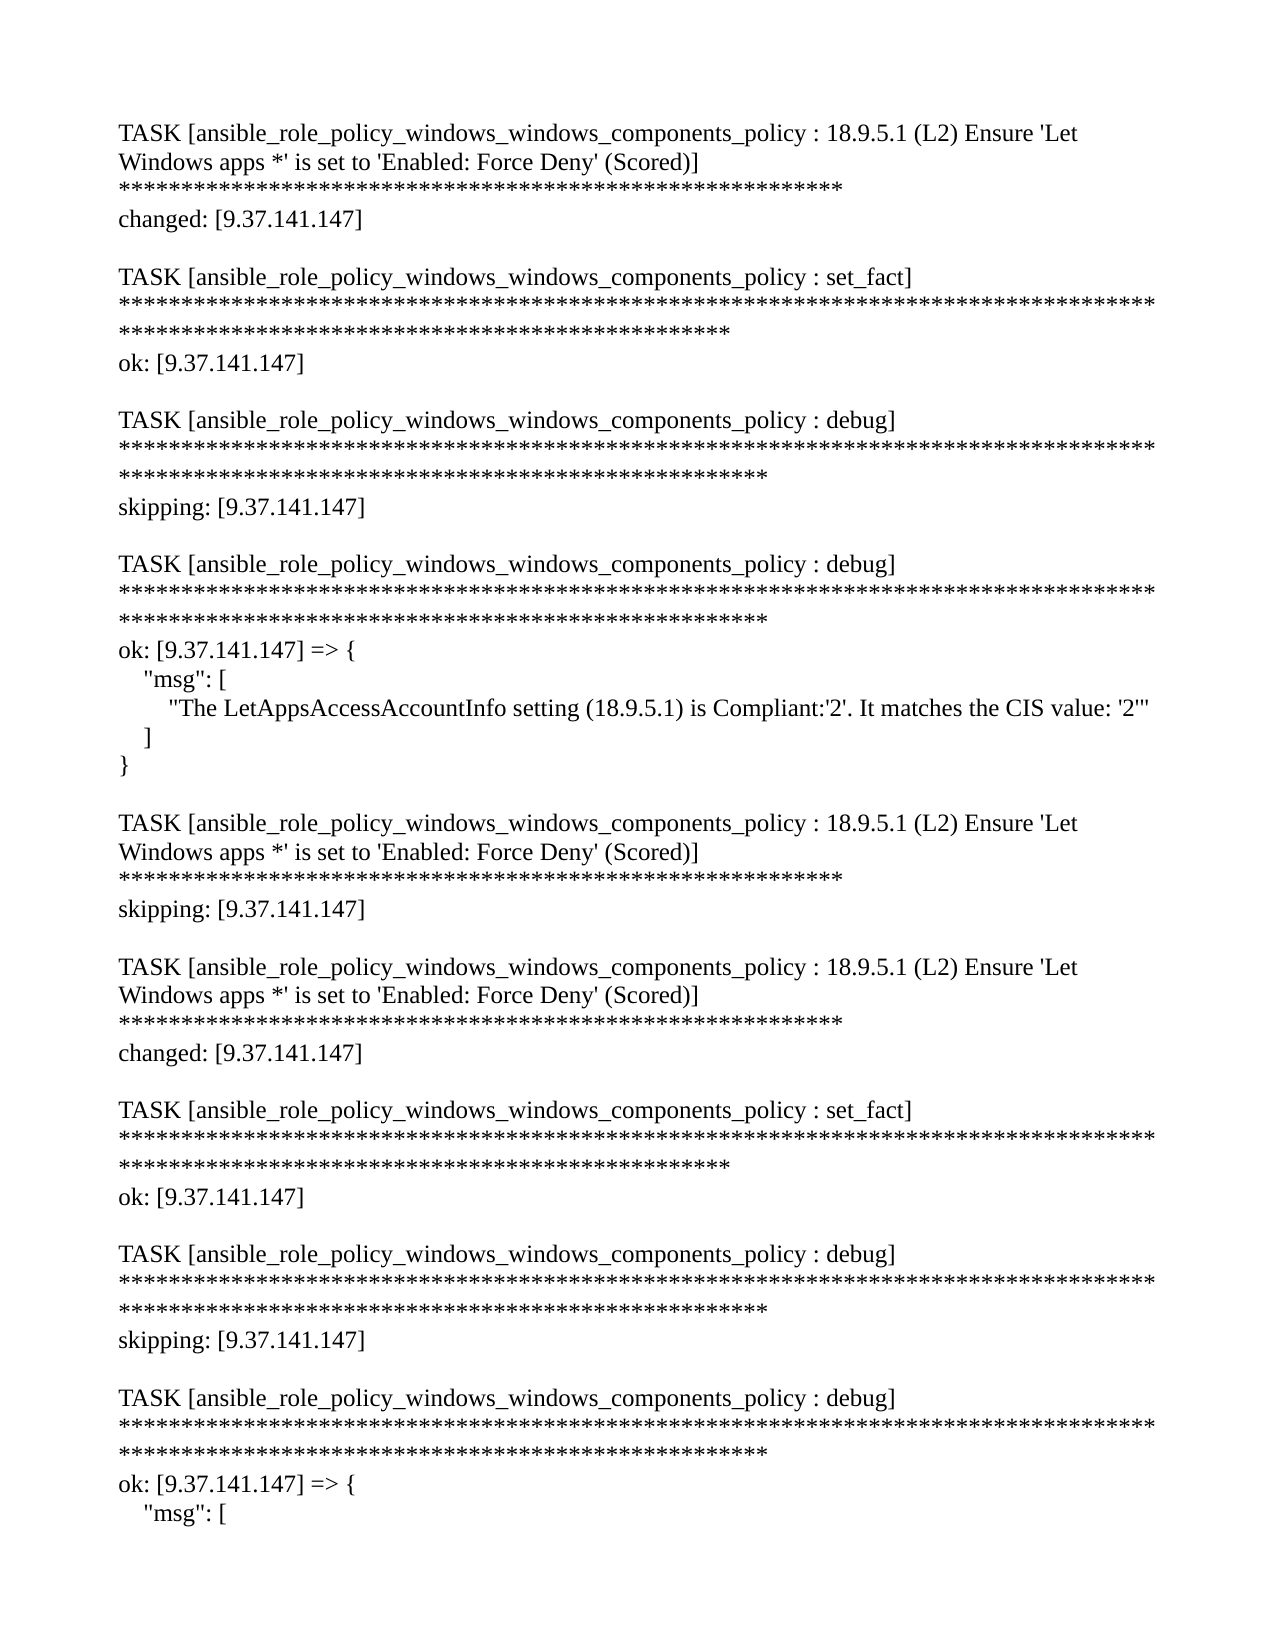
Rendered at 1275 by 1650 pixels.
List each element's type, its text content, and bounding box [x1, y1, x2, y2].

text skipping: [9.37.141.147] [118, 894, 1157, 923]
text "msg": [ [118, 664, 1157, 693]
text TASK [ansible_role_policy_windows_windows_components_policy : debug] *************************************************************************************************************************************** [118, 549, 1157, 636]
text TASK [ansible_role_policy_windows_windows_components_policy : debug] *************************************************************************************************************************************** [118, 1383, 1157, 1469]
text changed: [9.37.141.147] [118, 1038, 1157, 1067]
text TASK [ansible_role_policy_windows_windows_components_policy : debug] *************************************************************************************************************************************** [118, 406, 1157, 492]
text TASK [ansible_role_policy_windows_windows_components_policy : set_fact] ************************************************************************************************************************************ [118, 262, 1157, 348]
text ok: [9.37.141.147] [118, 348, 1157, 377]
text "msg": [ [118, 1498, 1157, 1527]
text ok: [9.37.141.147] => { [118, 1469, 1157, 1498]
text TASK [ansible_role_policy_windows_windows_components_policy : 18.9.5.1 (L2) Ensure 'Let Windows apps *' is set to 'Enabled: Force Deny' (Scored)] ********************************************************** [118, 952, 1157, 1038]
text skipping: [9.37.141.147] [118, 492, 1157, 521]
text } [118, 751, 1157, 779]
text TASK [ansible_role_policy_windows_windows_components_policy : debug] *************************************************************************************************************************************** [118, 1239, 1157, 1326]
text ok: [9.37.141.147] => { [118, 636, 1157, 664]
text TASK [ansible_role_policy_windows_windows_components_policy : 18.9.5.1 (L2) Ensure 'Let Windows apps *' is set to 'Enabled: Force Deny' (Scored)] ********************************************************** [118, 808, 1157, 894]
text TASK [ansible_role_policy_windows_windows_components_policy : 18.9.5.1 (L2) Ensure 'Let Windows apps *' is set to 'Enabled: Force Deny' (Scored)] ********************************************************** [118, 118, 1157, 204]
text TASK [ansible_role_policy_windows_windows_components_policy : set_fact] ************************************************************************************************************************************ [118, 1096, 1157, 1182]
text changed: [9.37.141.147] [118, 204, 1157, 233]
text "The LetAppsAccessAccountInfo setting (18.9.5.1) is Compliant:'2'. It matches the CIS value: '2'" [118, 693, 1157, 722]
text ok: [9.37.141.147] [118, 1182, 1157, 1211]
text skipping: [9.37.141.147] [118, 1326, 1157, 1354]
text ] [118, 722, 1157, 751]
